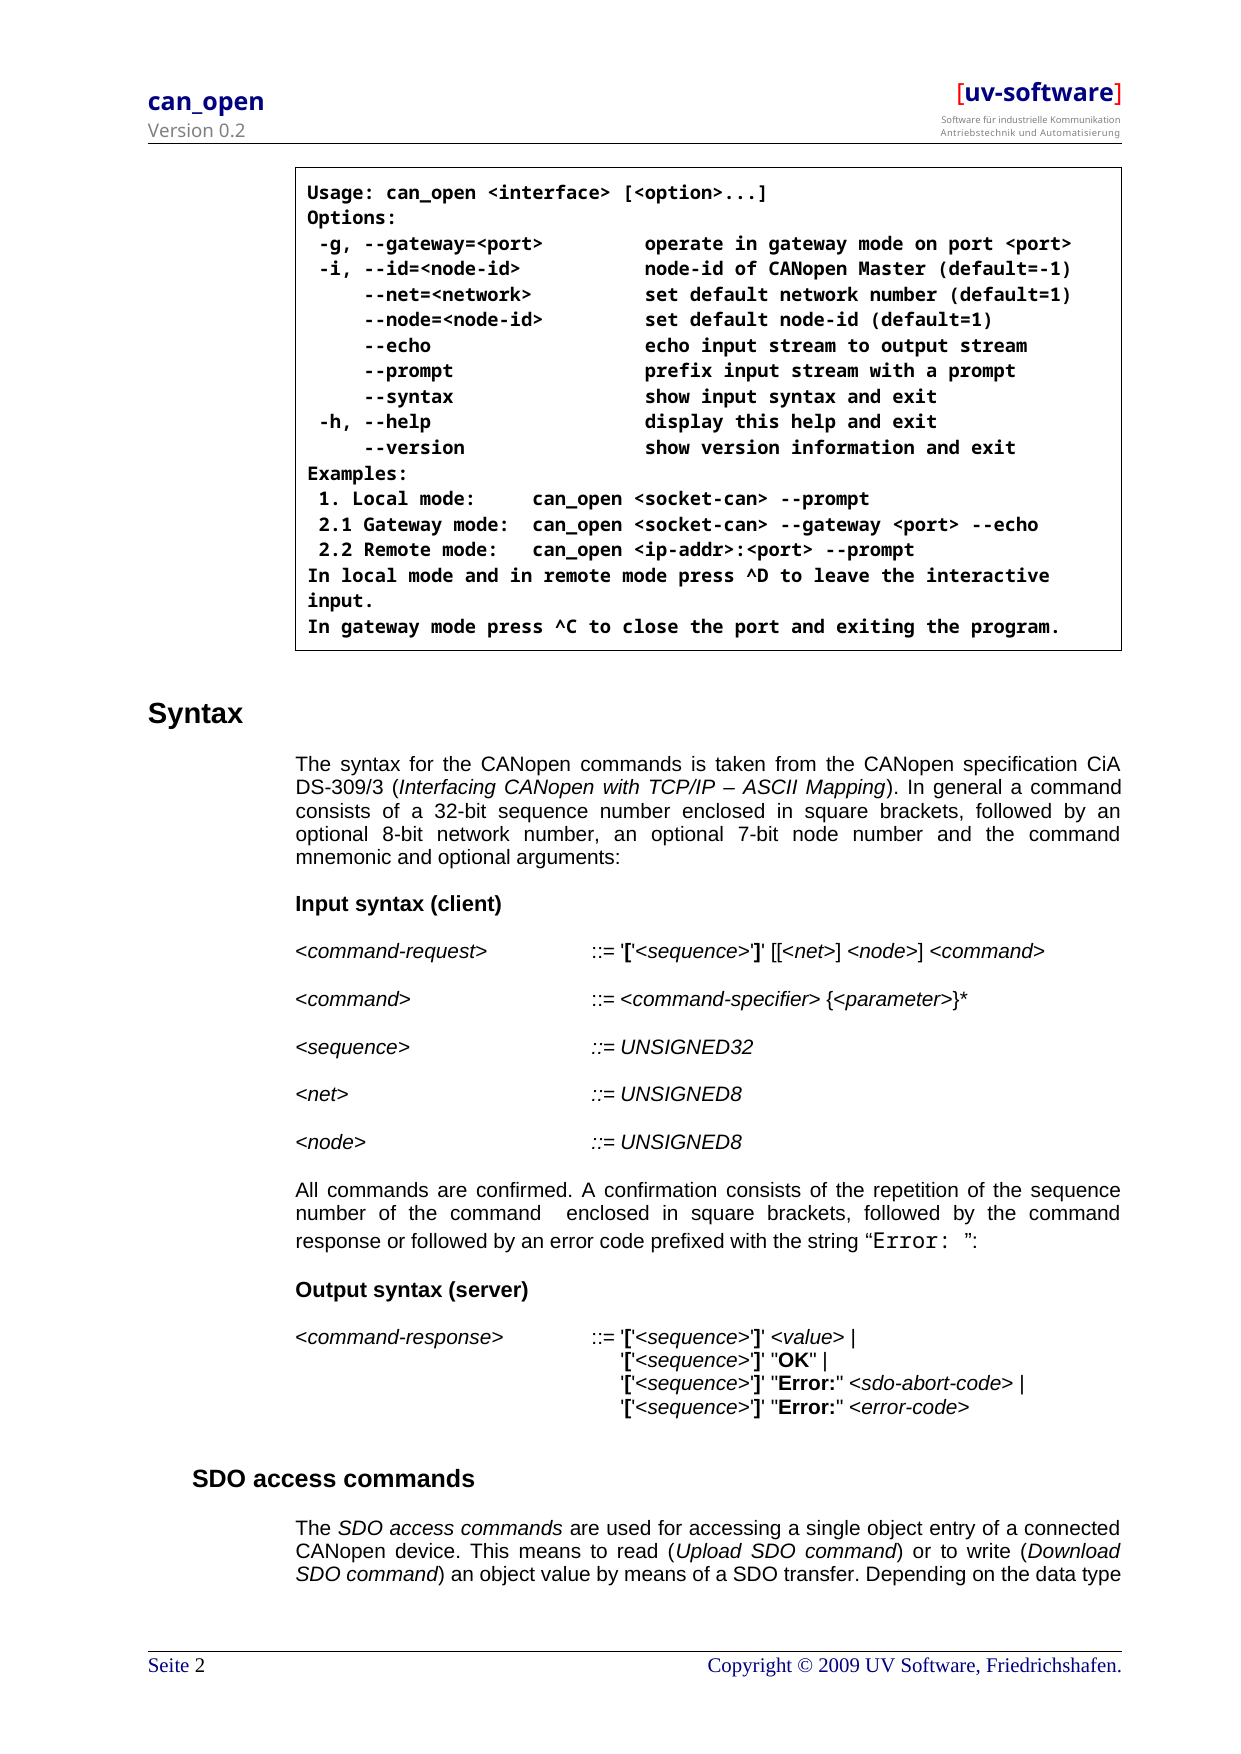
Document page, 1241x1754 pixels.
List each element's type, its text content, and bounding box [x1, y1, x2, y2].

text '['<sequence>']' "OK" | [295, 1349, 1122, 1372]
text Input syntax (client) [295, 892, 1122, 917]
text --node=<node-id> set default node-id (default=1) [307, 307, 1110, 332]
text <sequence> ::= UNSIGNED32 [295, 1035, 1122, 1058]
text <net> ::= UNSIGNED8 [295, 1083, 1122, 1106]
text -h, --help display this help and exit [307, 409, 1110, 434]
text <node> ::= UNSIGNED8 [295, 1131, 1122, 1154]
text 1. Local mode: can_open <socket-can> --prompt [307, 485, 1110, 511]
text In local mode and in remote mode press ^D to leave the interactive input. [307, 562, 1110, 613]
text All commands are confirmed. A confirmation consists of the repetition of the sequence number of the command enclosed in square brackets, followed by the command response or followed by an error code prefixed with the string “Error: ”: [295, 1178, 1122, 1254]
text Syntax [148, 697, 1122, 729]
text 2.1 Gateway mode: can_open <socket-can> --gateway <port> --echo [307, 511, 1110, 536]
text <command-request> ::= '['<sequence>']' [[<net>] <node>] <command> [295, 940, 1122, 963]
text 2.2 Remote mode: can_open <ip-addr>:<port> --prompt [307, 536, 1110, 562]
text <command> ::= <command-specifier> {<parameter>}* [295, 987, 1122, 1011]
text --net=<network> set default network number (default=1) [307, 281, 1110, 307]
text In gateway mode press ^C to close the port and exiting the program. [307, 613, 1110, 638]
text Examples: [307, 460, 1110, 485]
text The SDO access commands are used for accessing a single object entry of a connected CANopen device. This means to read (Upload SDO command) or to write (Download SDO command) an object value by means of a SDO transfer. Depending on the data type [295, 1516, 1122, 1586]
text --syntax show input syntax and exit [307, 383, 1110, 409]
text The syntax for the CANopen commands is taken from the CANopen specification CiA DS-309/3 (Interfacing CANopen with TCP/IP – ASCII Mapping). In general a command consists of a 32-bit sequence number enclosed in square brackets, followed by an optional 8-bit network number, an optional 7-bit node number and the command mnemonic and optional arguments: [295, 753, 1122, 869]
text Usage: can_open <interface> [<option>...] [307, 179, 1110, 205]
text <command-response> ::= '['<sequence>']' <value> | [295, 1326, 1122, 1349]
text --version show version information and exit [307, 434, 1110, 460]
text SDO access commands [192, 1465, 1122, 1493]
text --prompt prefix input stream with a prompt [307, 358, 1110, 383]
text -i, --id=<node-id> node-id of CANopen Master (default=-1) [307, 256, 1110, 281]
text --echo echo input stream to output stream [307, 332, 1110, 358]
text Options: [307, 205, 1110, 230]
text '['<sequence>']' "Error:" <sdo-abort-code> | [295, 1372, 1122, 1395]
text Output syntax (server) [295, 1278, 1122, 1302]
text '['<sequence>']' "Error:" <error-code> [295, 1395, 1122, 1418]
text -g, --gateway=<port> operate in gateway mode on port <port> [307, 230, 1110, 256]
